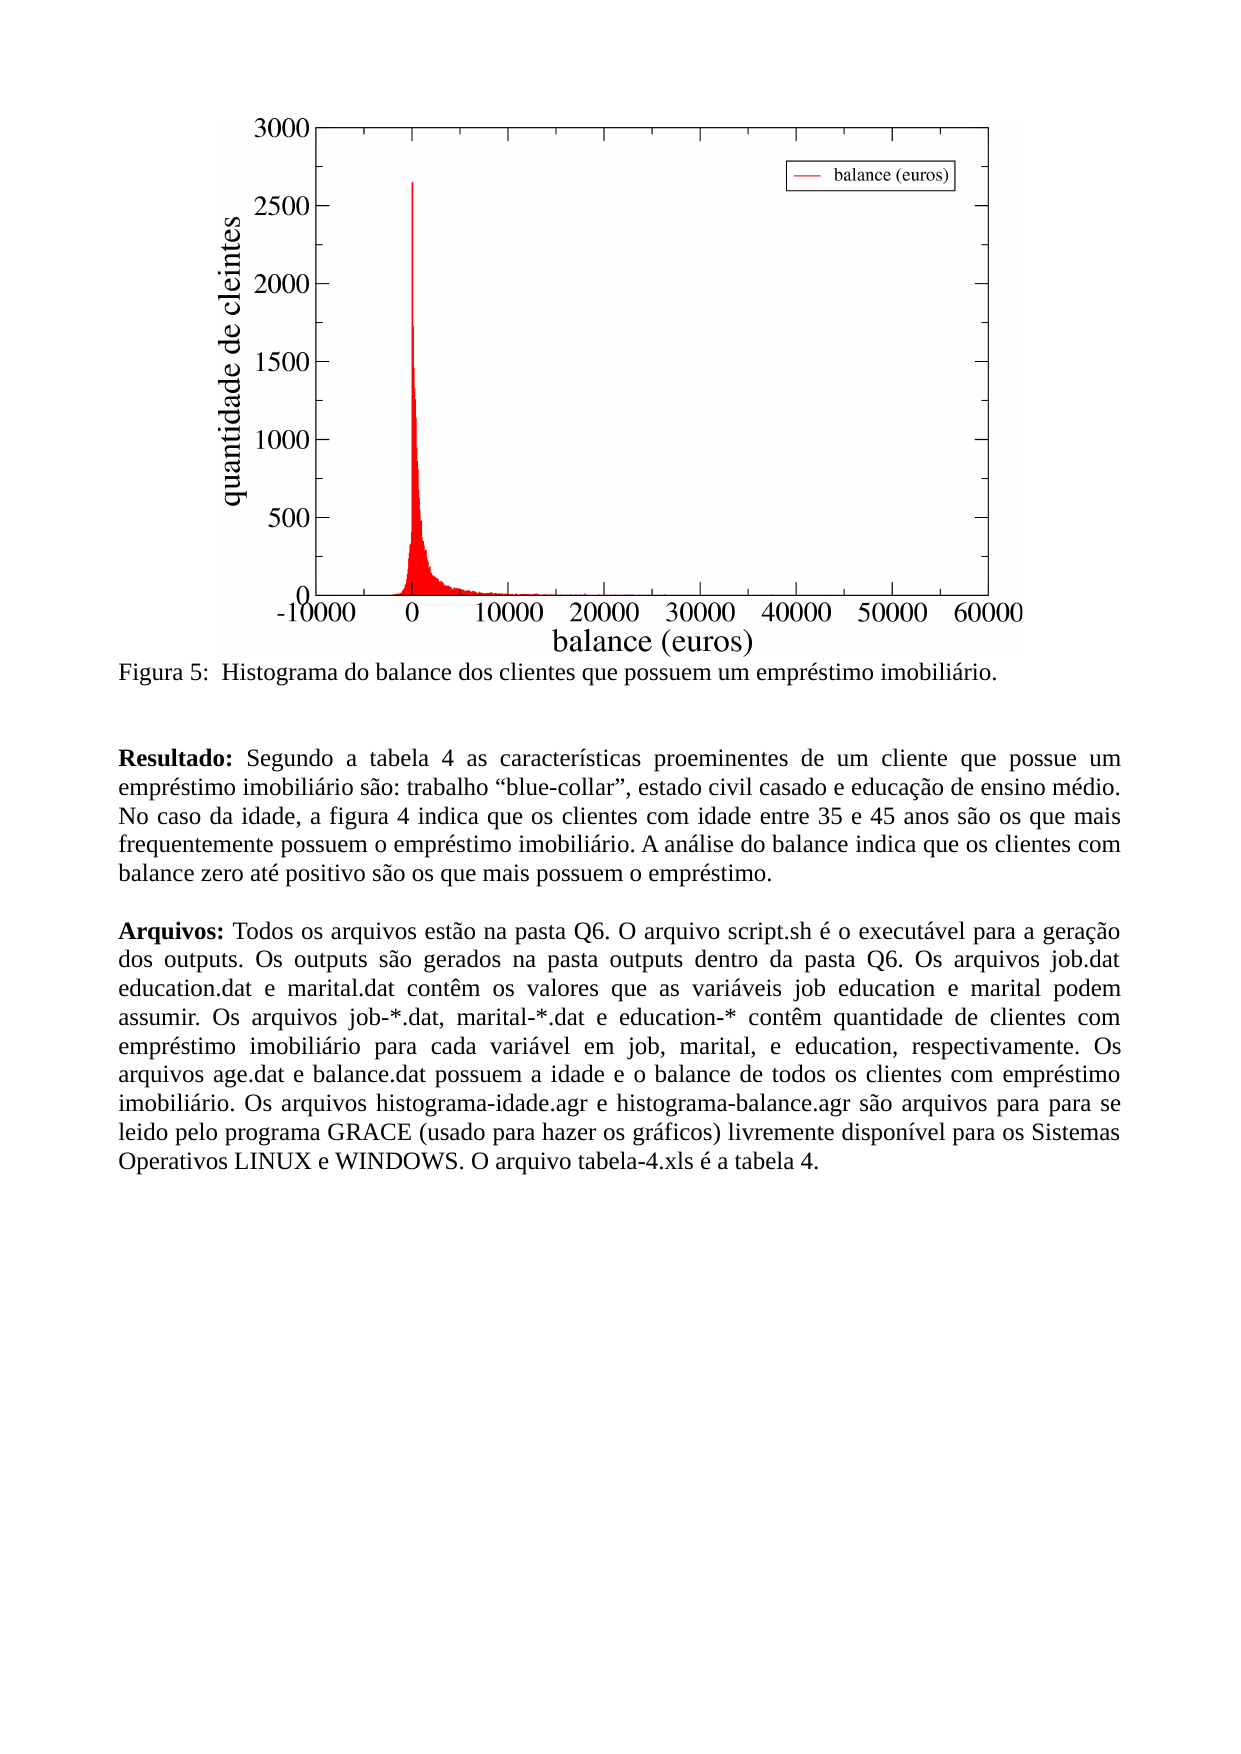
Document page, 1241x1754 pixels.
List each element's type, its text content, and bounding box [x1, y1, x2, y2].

text Resultado: Segundo a tabela 4 as características proeminentes de um cliente que possue um empréstimo imobiliário são: trabalho “blue-collar”, estado civil casado e educação de ensino médio. No caso da idade, a figura 4 indica que os clientes com idade entre 35 e 45 anos são os que mais frequentemente possuem o empréstimo imobiliário. A análise do balance indica que os clientes com balance zero até positivo são os que mais possuem o empréstimo. [118, 743, 1122, 887]
picture [217, 118, 1023, 657]
text Figura 5: Histograma do balance dos clientes que possuem um empréstimo imobiliário. [118, 118, 1122, 686]
text Arquivos: Todos os arquivos estão na pasta Q6. O arquivo script.sh é o executável para a geração dos outputs. Os outputs são gerados na pasta outputs dentro da pasta Q6. Os arquivos job.dat education.dat e marital.dat contêm os valores que as variáveis job education e marital podem assumir. Os arquivos job-*.dat, marital-*.dat e education-* contêm quantidade de clientes com empréstimo imobiliário para cada variável em job, marital, e education, respectivamente. Os arquivos age.dat e balance.dat possuem a idade e o balance de todos os clientes com empréstimo imobiliário. Os arquivos histograma-idade.agr e histograma-balance.agr são arquivos para para se leido pelo programa GRACE (usado para hazer os gráficos) livremente disponível para os Sistemas Operativos LINUX e WINDOWS. O arquivo tabela-4.xls é a tabela 4. [118, 916, 1122, 1174]
